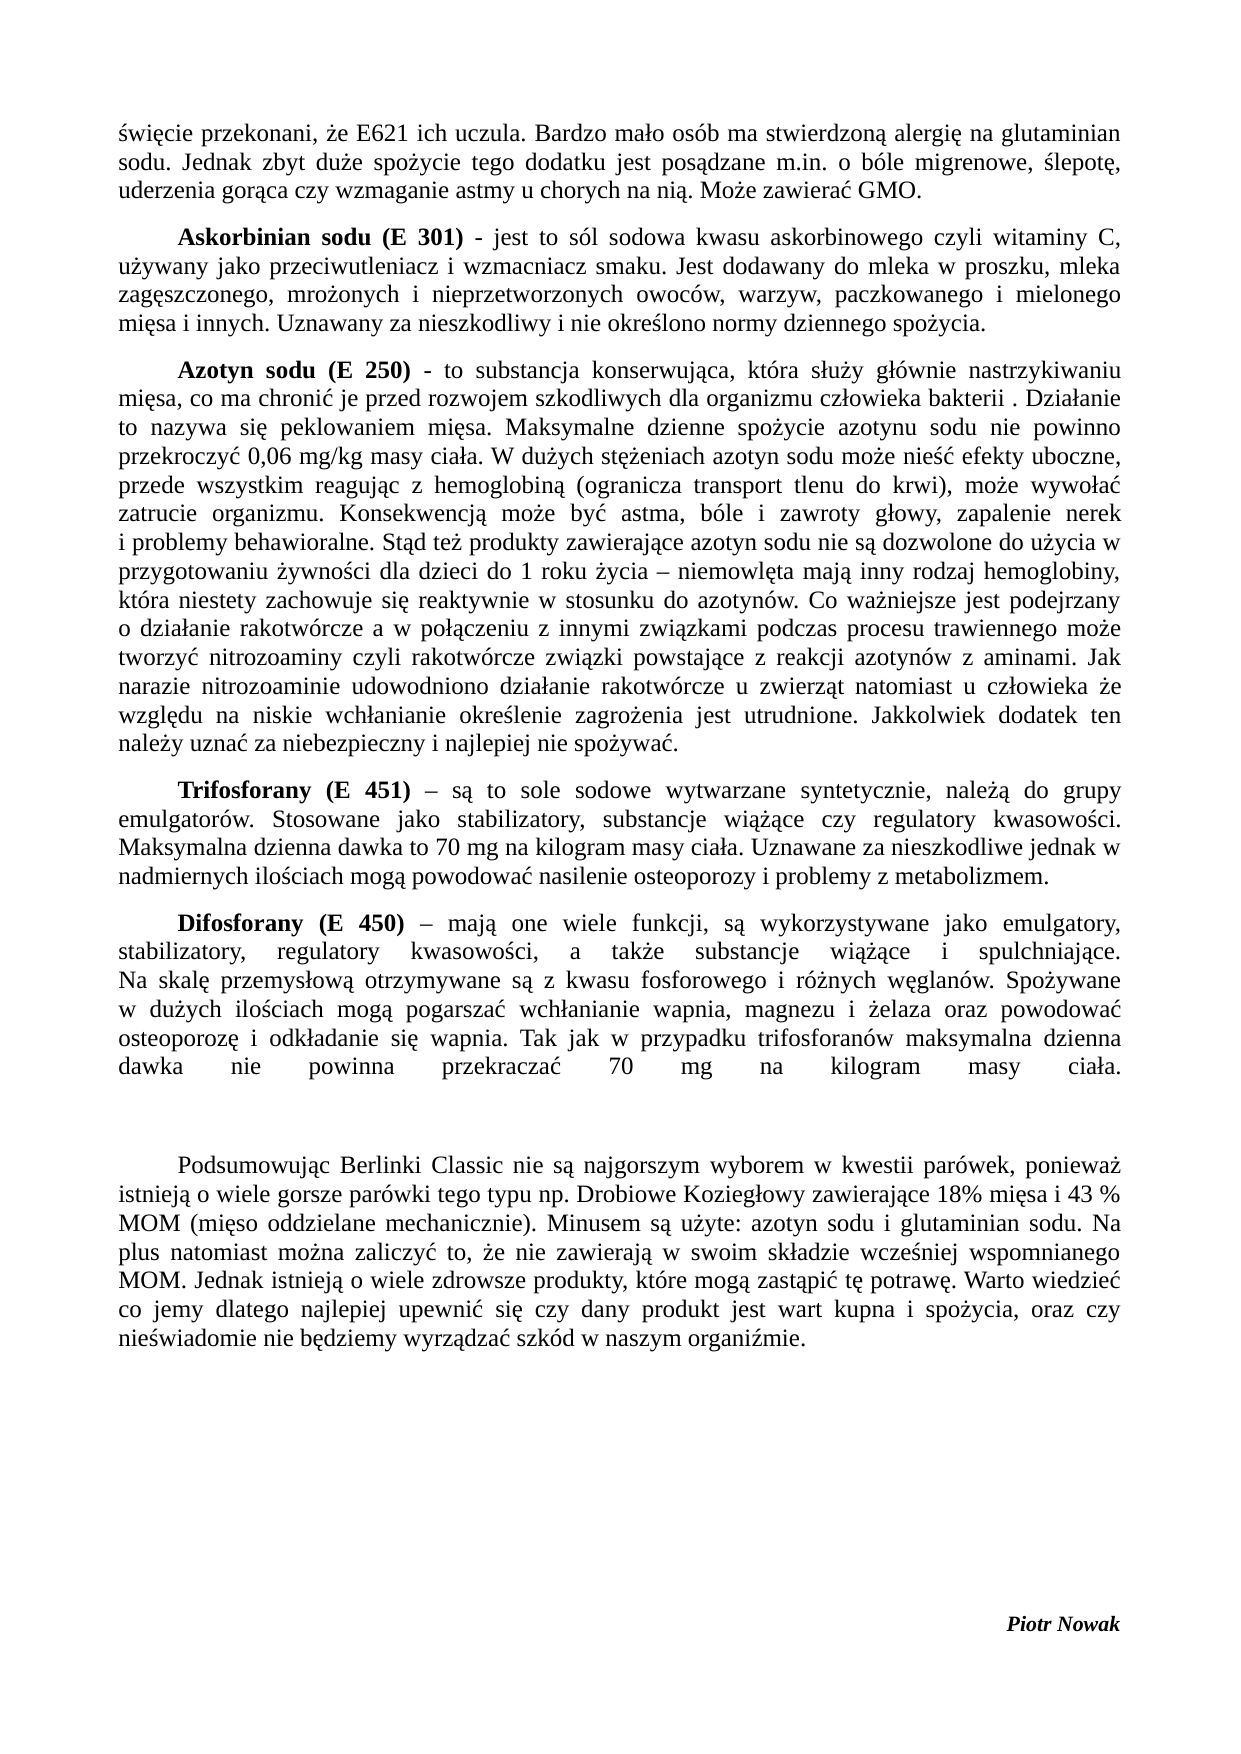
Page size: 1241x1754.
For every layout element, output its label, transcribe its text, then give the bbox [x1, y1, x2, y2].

text Trifosforany (E 451) – są to sole sodowe wytwarzane syntetycznie, należą do grupy emulgatorów. Stosowane jako stabilizatory, substancje wiążące czy regulatory kwasowości. Maksymalna dzienna dawka to 70 mg na kilogram masy ciała. Uznawane za nieszkodliwe jednak w nadmiernych ilościach mogą powodować nasilenie osteoporozy i problemy z metabolizmem. [118, 775, 1122, 890]
text święcie przekonani, że E621 ich uczula. Bardzo mało osób ma stwierdzoną alergię na glutaminian sodu. Jednak zbyt duże spożycie tego dodatku jest posądzane m.in. o bóle migrenowe, ślepotę, uderzenia gorąca czy wzmaganie astmy u chorych na nią. Może zawierać GMO. [118, 118, 1122, 204]
text Askorbinian sodu (E 301) - jest to sól sodowa kwasu askorbinowego czyli witaminy C, używany jako przeciwutleniacz i wzmacniacz smaku. Jest dodawany do mleka w proszku, mleka zagęszczonego, mrożonych i nieprzetworzonych owoców, warzyw, paczkowanego i mielonego mięsa i innych. Uznawany za nieszkodliwy i nie określono normy dziennego spożycia. [118, 222, 1122, 337]
text Azotyn sodu (E 250) - to substancja konserwująca, która służy głównie nastrzykiwaniu mięsa, co ma chronić je przed rozwojem szkodliwych dla organizmu człowieka bakterii . Działanie to nazywa się peklowaniem mięsa. Maksymalne dzienne spożycie azotynu sodu nie powinno przekroczyć 0,06 mg/kg masy ciała. W dużych stężeniach azotyn sodu może nieść efekty uboczne, przede wszystkim reagując z hemoglobiną (ogranicza transport tlenu do krwi), może wywołać zatrucie organizmu. Konsekwencją może być astma, bóle i zawroty głowy, zapalenie nerek i problemy behawioralne. Stąd też produkty zawierające azotyn sodu nie są dozwolone do użycia w przygotowaniu żywności dla dzieci do 1 roku życia – niemowlęta mają inny rodzaj hemoglobiny, która niestety zachowuje się reaktywnie w stosunku do azotynów. Co ważniejsze jest podejrzany o działanie rakotwórcze a w połączeniu z innymi związkami podczas procesu trawiennego może tworzyć nitrozoaminy czyli rakotwórcze związki powstające z reakcji azotynów z aminami. Jak narazie nitrozoaminie udowodniono działanie rakotwórcze u zwierząt natomiast u człowieka że względu na niskie wchłanianie określenie zagrożenia jest utrudnione. Jakkolwiek dodatek ten należy uznać za niebezpieczny i najlepiej nie spożywać. [118, 355, 1122, 757]
text Podsumowując Berlinki Classic nie są najgorszym wyborem w kwestii parówek, ponieważ istnieją o wiele gorsze parówki tego typu np. Drobiowe Koziegłowy zawierające 18% mięsa i 43 % MOM (mięso oddzielane mechanicznie). Minusem są użyte: azotyn sodu i glutaminian sodu. Na plus natomiast można zaliczyć to, że nie zawierają w swoim składzie wcześniej wspomnianego MOM. Jednak istnieją o wiele zdrowsze produkty, które mogą zastąpić tę potrawę. Warto wiedzieć co jemy dlatego najlepiej upewnić się czy dany produkt jest wart kupna i spożycia, oraz czy nieświadomie nie będziemy wyrządzać szkód w naszym organiźmie. [118, 1150, 1122, 1352]
text Difosforany (E 450) – mają one wiele funkcji, są wykorzystywane jako emulgatory, stabilizatory, regulatory kwasowości, a także substancje wiążące i spulchniające. Na skalę przemysłową otrzymywane są z kwasu fosforowego i różnych węglanów. Spożywane w dużych ilościach mogą pogarszać wchłanianie wapnia, magnezu i żelaza oraz powodować osteoporozę i odkładanie się wapnia. Tak jak w przypadku trifosforanów maksymalna dzienna dawka nie powinna przekraczać 70 mg na kilogram masy ciała. [118, 908, 1122, 1109]
